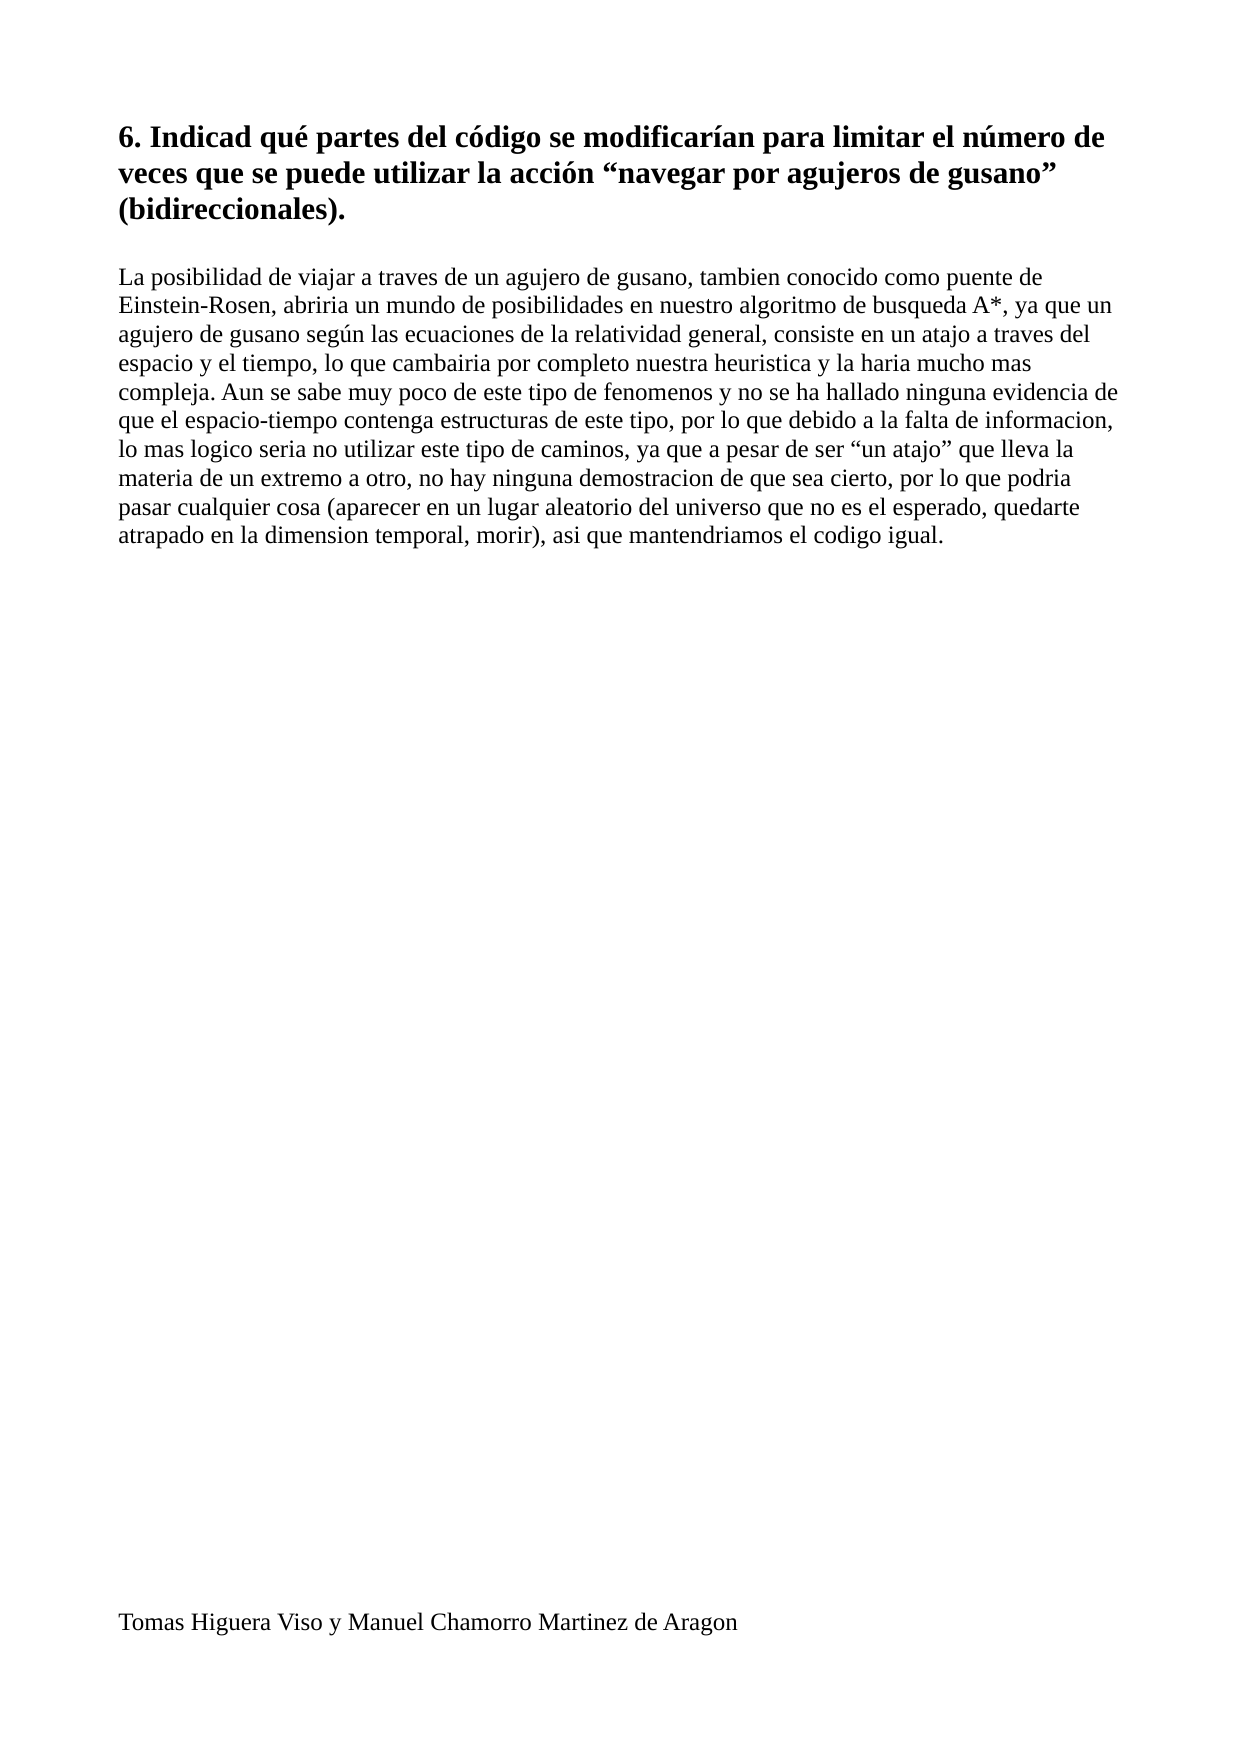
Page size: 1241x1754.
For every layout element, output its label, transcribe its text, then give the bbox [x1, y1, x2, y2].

text 6. Indicad qué partes del código se modificarían para limitar el número de veces que se puede utilizar la acción “navegar por agujeros de gusano” (bidireccionales). [118, 118, 1122, 226]
text La posibilidad de viajar a traves de un agujero de gusano, tambien conocido como puente de Einstein-Rosen, abriria un mundo de posibilidades en nuestro algoritmo de busqueda A*, ya que un agujero de gusano según las ecuaciones de la relatividad general, consiste en un atajo a traves del espacio y el tiempo, lo que cambairia por completo nuestra heuristica y la haria mucho mas compleja. Aun se sabe muy poco de este tipo de fenomenos y no se ha hallado ninguna evidencia de que el espacio-tiempo contenga estructuras de este tipo, por lo que debido a la falta de informacion, lo mas logico seria no utilizar este tipo de caminos, ya que a pesar de ser “un atajo” que lleva la materia de un extremo a otro, no hay ninguna demostracion de que sea cierto, por lo que podria pasar cualquier cosa (aparecer en un lugar aleatorio del universo que no es el esperado, quedarte atrapado en la dimension temporal, morir), asi que mantendriamos el codigo igual. [118, 262, 1122, 549]
